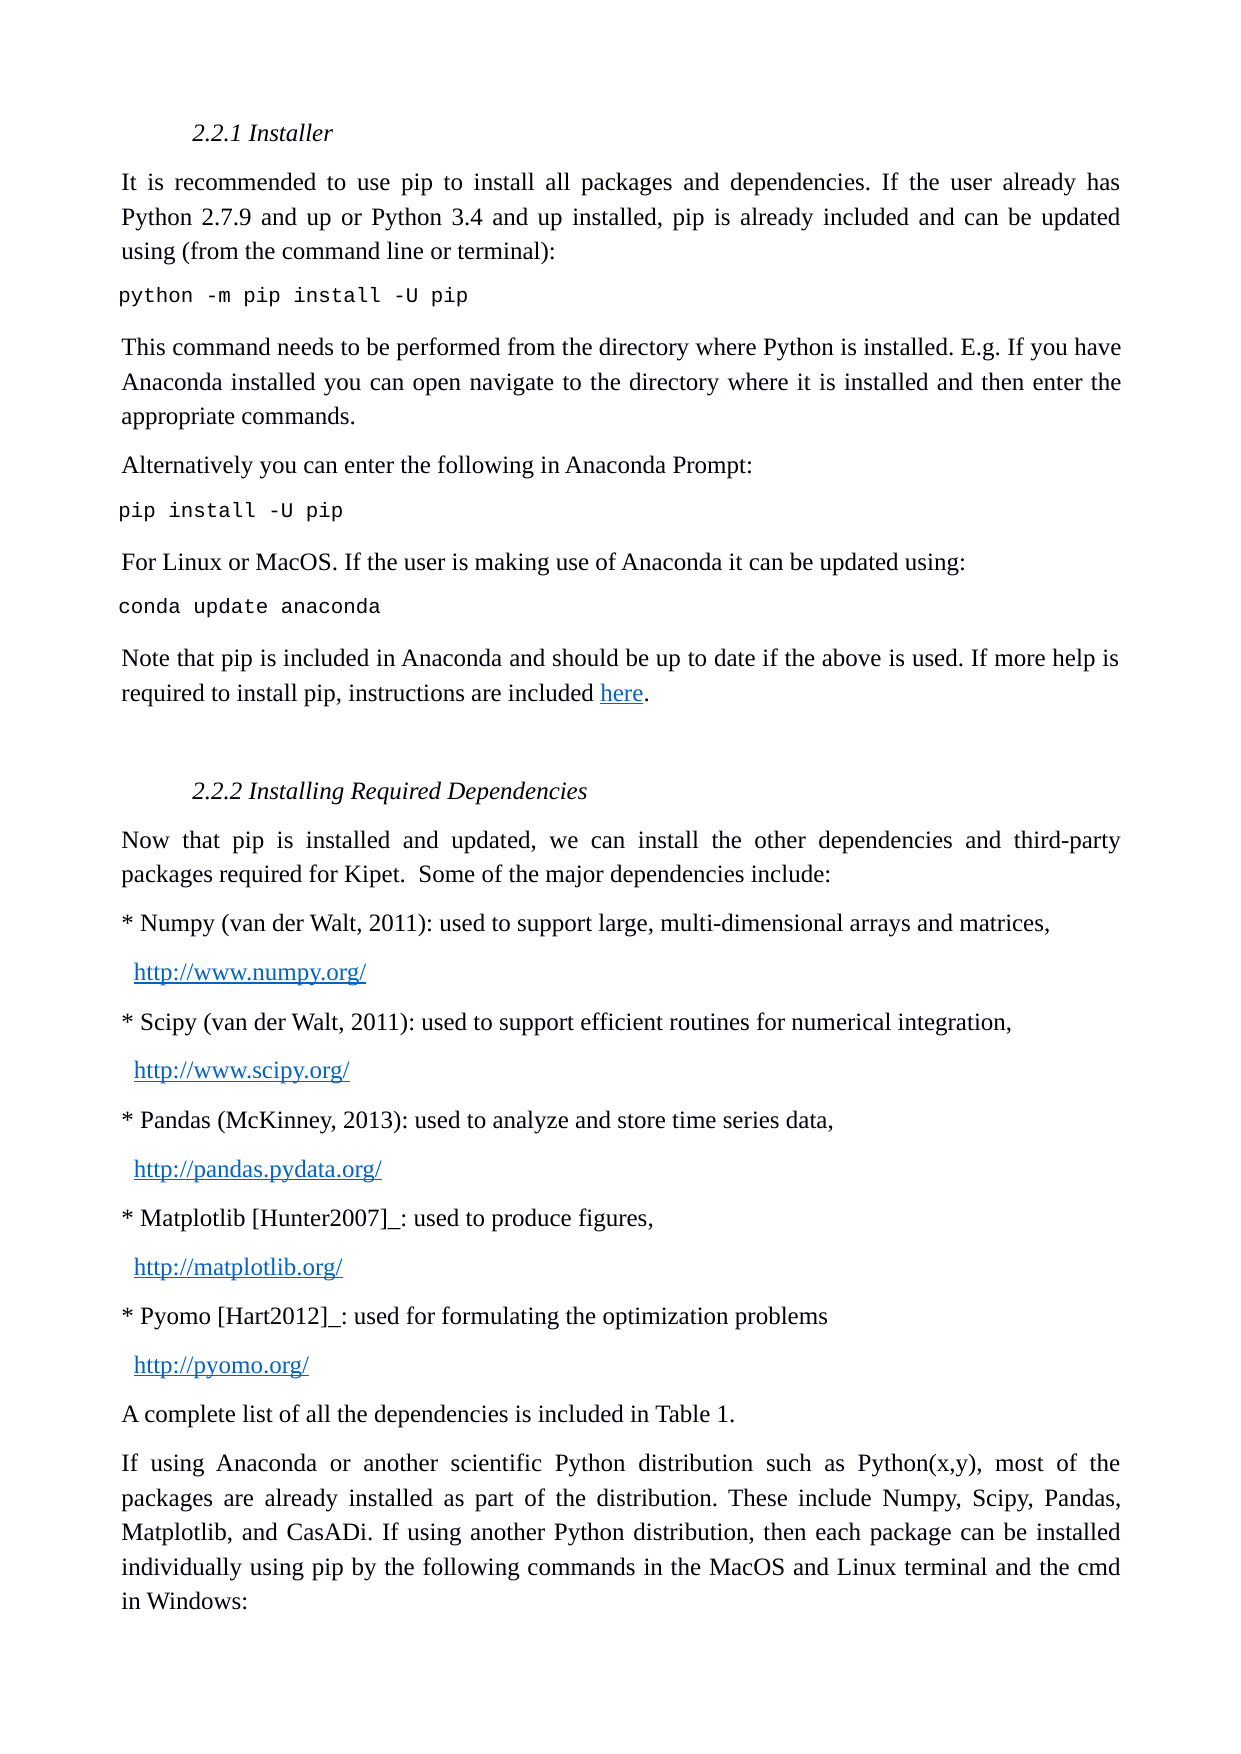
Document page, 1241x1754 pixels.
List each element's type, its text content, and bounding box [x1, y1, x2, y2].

text http://www.scipy.org/ [121, 1056, 1122, 1084]
text pip install -U pip [118, 499, 1116, 523]
text 2.2.1 Installer [121, 118, 1122, 147]
text For Linux or MacOS. If the user is making use of Anaconda it can be updated using: [121, 547, 1122, 576]
text http://pandas.pydata.org/ [121, 1154, 1122, 1182]
text * Numpy (van der Walt, 2011): used to support large, multi-dimensional arrays and matrices, [121, 908, 1122, 937]
text 2.2.2 Installing Required Dependencies [121, 776, 1122, 804]
text * Pandas (McKinney, 2013): used to analyze and store time series data, [121, 1105, 1122, 1133]
text * Pyomo [Hart2012]_: used for formulating the optimization problems [121, 1301, 1122, 1330]
text http://pyomo.org/ [121, 1350, 1122, 1379]
text * Scipy (van der Walt, 2011): used to support efficient routines for numerical integration, [121, 1007, 1122, 1035]
text http://matplotlib.org/ [121, 1252, 1122, 1281]
text Note that pip is included in Anaconda and should be up to date if the above is used. If more help is required to install pip, instructions are included here. [121, 643, 1122, 706]
text conda update anaconda [118, 596, 1116, 619]
text * Matplotlib [Hunter2007]_: used to produce figures, [121, 1203, 1122, 1232]
text Now that pip is installed and updated, we can install the other dependencies and third-party packages required for Kipet. Some of the major dependencies include: [121, 825, 1122, 888]
text It is recommended to use pip to install all packages and dependencies. If the user already has Python 2.7.9 and up or Python 3.4 and up installed, pip is already included and can be updated using (from the command line or terminal): [121, 167, 1122, 265]
text This command needs to be performed from the directory where Python is installed. E.g. If you have Anaconda installed you can open navigate to the directory where it is installed and then enter the appropriate commands. [121, 332, 1122, 430]
text A complete list of all the dependencies is included in Table 1. [121, 1399, 1122, 1428]
text If using Anaconda or another scientific Python distribution such as Python(x,y), most of the packages are already installed as part of the distribution. These include Numpy, Scipy, Pandas, Matplotlib, and CasADi. If using another Python distribution, then each package can be installed individually using pip by the following commands in the MacOS and Linux terminal and the cmd in Windows: [121, 1448, 1122, 1615]
text Alternatively you can enter the following in Anaconda Prompt: [121, 451, 1122, 479]
text python -m pip install -U pip [118, 285, 1116, 309]
text http://www.numpy.org/ [121, 957, 1122, 986]
